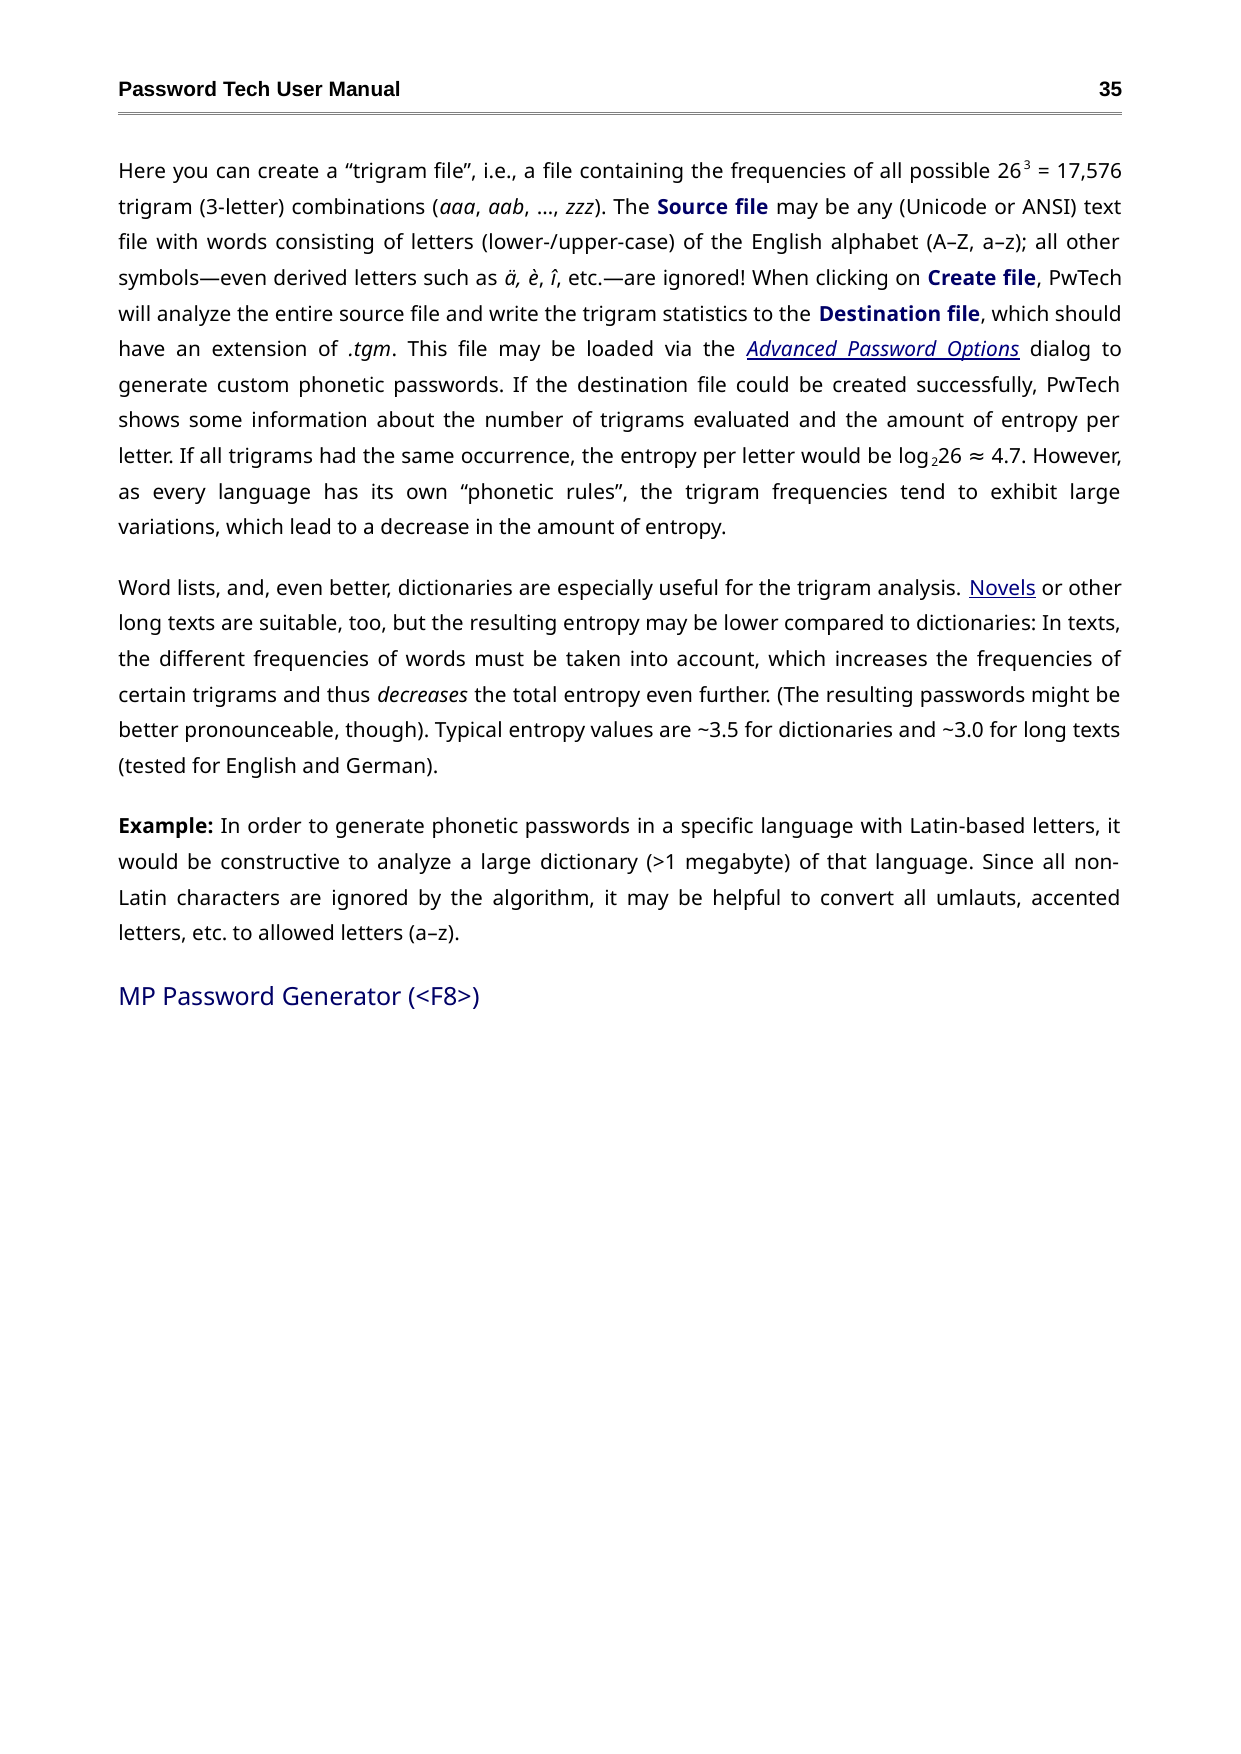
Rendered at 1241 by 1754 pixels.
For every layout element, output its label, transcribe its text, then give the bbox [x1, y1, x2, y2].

subtitle MP Password Generator (<F8>) [118, 978, 1122, 1012]
text Word lists, and, even better, dictionaries are especially useful for the trigram analysis. Novels or other long texts are suitable, too, but the resulting entropy may be lower compared to dictionaries: In texts, the different frequencies of words must be taken into account, which increases the frequencies of certain trigrams and thus decreases the total entropy even further. (The resulting passwords might be better pronounceable, though). Typical entropy values are ~3.5 for dictionaries and ~3.0 for long texts (tested for English and German). [118, 573, 1122, 779]
text Here you can create a “trigram file”, i.e., a file containing the frequencies of all possible 263 = 17,576 trigram (3-letter) combinations (aaa, aab, …, zzz). The Source file may be any (Unicode or ANSI) text file with words consisting of letters (lower-/upper-case) of the English alphabet (A–Z, a–z); all other symbols—even derived letters such as ä, è, î, etc.—are ignored! When clicking on Create file, PwTech will analyze the entire source file and write the trigram statistics to the Destination file, which should have an extension of .tgm. This file may be loaded via the Advanced Password Options dialog to generate custom phonetic passwords. If the destination file could be created successfully, PwTech shows some information about the number of trigrams evaluated and the amount of entropy per letter. If all trigrams had the same occurrence, the entropy per letter would be log226 ≈ 4.7. However, as every language has its own “phonetic rules”, the trigram frequencies tend to exhibit large variations, which lead to a decrease in the amount of entropy. [118, 156, 1122, 541]
text Example: In order to generate phonetic passwords in a specific language with Latin-based letters, it would be constructive to analyze a large dictionary (>1 megabyte) of that language. Since all non-Latin characters are ignored by the algorithm, it may be helpful to convert all umlauts, accented letters, etc. to allowed letters (a–z). [118, 811, 1122, 947]
